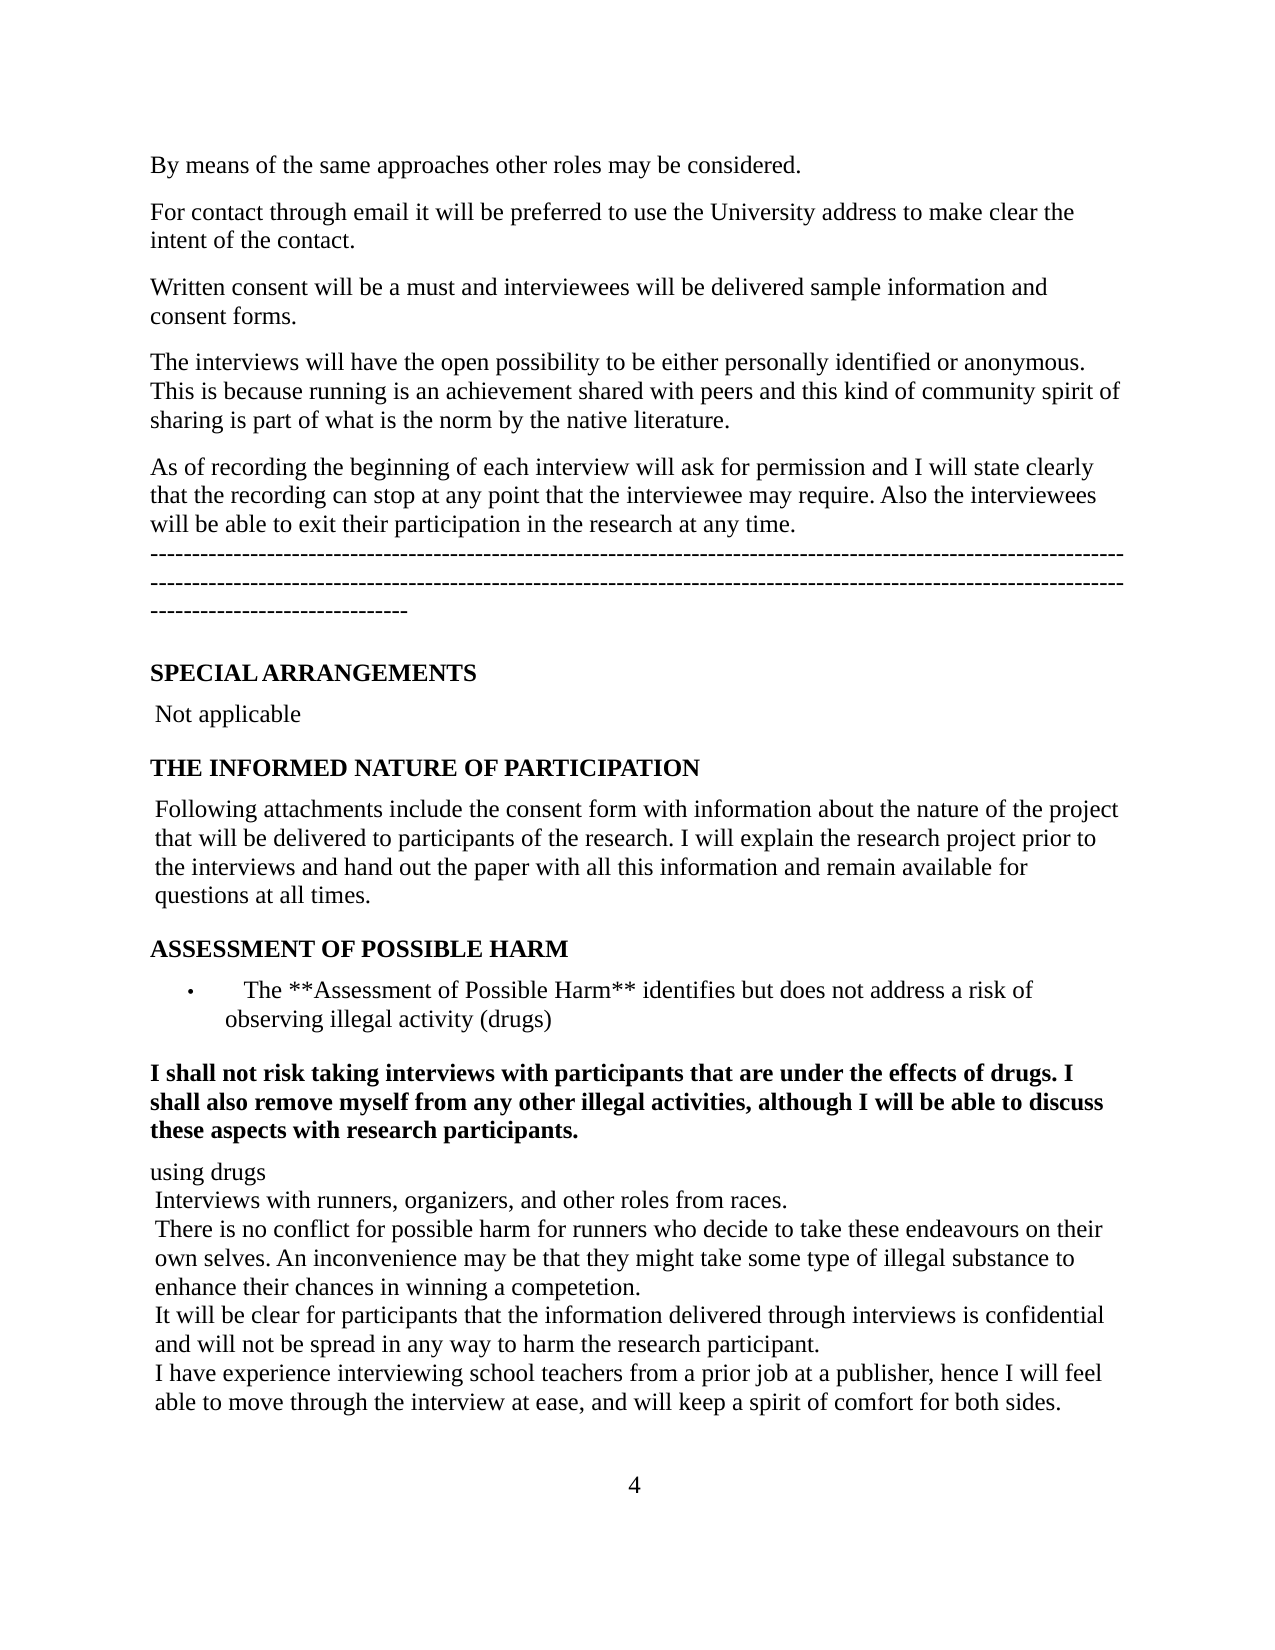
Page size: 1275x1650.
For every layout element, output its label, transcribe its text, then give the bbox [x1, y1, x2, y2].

table_header Following attachments include the consent form with information about the nature of the project that will be delivered to participants of the research. I will explain the research project prior to the interviews and hand out the paper with all this information and remain available for questions at all times. [150, 794, 1125, 909]
text using drugs [150, 1157, 1125, 1186]
subtitle THE INFORMED NATURE OF PARTICIPATION [150, 753, 1125, 782]
table_cell I have experience interviewing school teachers from a prior job at a publisher, hence I will feel able to move through the interview at ease, and will keep a spirit of comfort for both sides. [150, 1358, 1125, 1416]
text The interviews will have the open possibility to be either personally identified or anonymous. This is because running is an achievement shared with peers and this kind of community spirit of sharing is part of what is the norm by the native literature. [150, 347, 1125, 434]
text As of recording the beginning of each interview will ask for permission and I will state clearly that the recording can stop at any point that the interviewee may require. Also the interviewees will be able to exit their participation in the research at any time. ------------------------------------------------------------------------------------------------------------------------------------------------------------------------------------------------------------------------------------------------------------------------- [150, 452, 1125, 624]
subtitle I shall not risk taking interviews with participants that are under the effects of drugs. I shall also remove myself from any other illegal activities, although I will be able to discuss these aspects with research participants. [150, 1058, 1125, 1144]
text Written consent will be a must and interviewees will be delivered sample information and consent forms. [150, 272, 1125, 329]
table_header Interviews with runners, organizers, and other roles from races. [150, 1186, 1125, 1214]
table_header Not applicable [150, 699, 1125, 728]
table_cell There is no conflict for possible harm for runners who decide to take these endeavours on their own selves. An inconvenience may be that they might take some type of illegal substance to enhance their chances in winning a competetion. [150, 1214, 1125, 1301]
table_cell It will be clear for participants that the information delivered through interviews is confidential and will not be spread in any way to harm the research participant. [150, 1301, 1125, 1358]
text For contact through email it will be preferred to use the University address to make clear the intent of the contact. [150, 197, 1125, 254]
subtitle SPECIAL ARRANGEMENTS [150, 658, 1125, 687]
subtitle ASSESSMENT OF POSSIBLE HARM [150, 934, 1125, 963]
text By means of the same approaches other roles may be considered. [150, 150, 1125, 179]
list The **Assessment of Possible Harm** identifies but does not address a risk of observing illegal activity (drugs) [187, 976, 1125, 1033]
